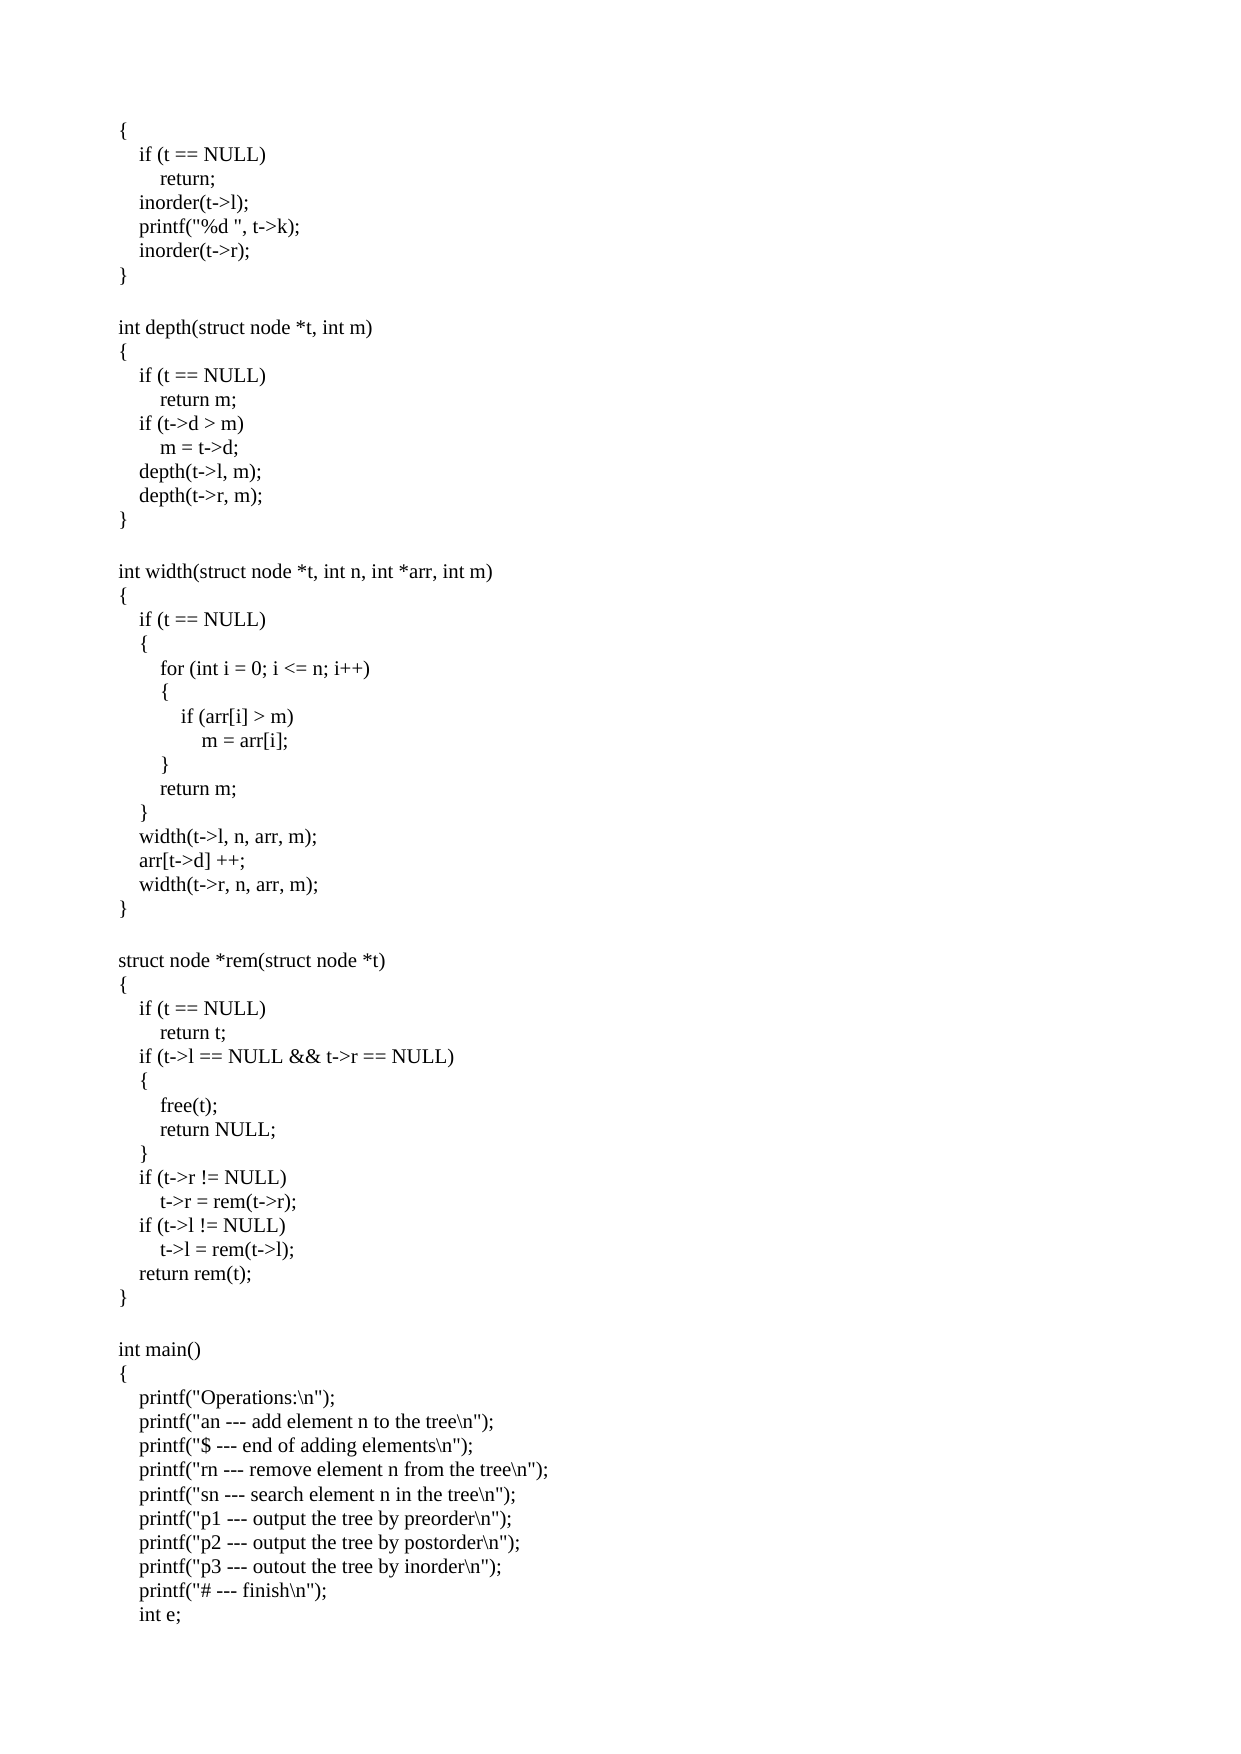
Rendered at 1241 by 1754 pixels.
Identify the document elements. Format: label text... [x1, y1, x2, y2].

text return rem(t); [118, 1261, 1122, 1285]
text { [118, 118, 1122, 142]
text int depth(struct node *t, int m) [118, 314, 1122, 339]
text { [118, 583, 1122, 607]
text { [118, 631, 1122, 655]
text printf("Operations:\n"); [118, 1385, 1122, 1409]
text if (t->l != NULL) [118, 1213, 1122, 1237]
text m = t->d; [118, 435, 1122, 459]
text inorder(t->l); [118, 190, 1122, 214]
text printf("sn --- search element n in the tree\n"); [118, 1481, 1122, 1506]
text int e; [118, 1602, 1122, 1626]
text } [118, 752, 1122, 776]
text } [118, 800, 1122, 824]
text int main() [118, 1337, 1122, 1361]
text printf("an --- add element n to the tree\n"); [118, 1409, 1122, 1433]
text return; [118, 166, 1122, 190]
text printf("p3 --- outout the tree by inorder\n"); [118, 1554, 1122, 1578]
text for (int i = 0; i <= n; i++) [118, 655, 1122, 679]
text if (arr[i] > m) [118, 703, 1122, 728]
text return m; [118, 776, 1122, 800]
text int width(struct node *t, int n, int *arr, int m) [118, 559, 1122, 583]
text printf("p2 --- output the tree by postorder\n"); [118, 1529, 1122, 1554]
text if (t == NULL) [118, 607, 1122, 631]
text if (t->r != NULL) [118, 1165, 1122, 1189]
text } [118, 507, 1122, 531]
text { [118, 1068, 1122, 1092]
text } [118, 1285, 1122, 1309]
text t->l = rem(t->l); [118, 1237, 1122, 1261]
text if (t == NULL) [118, 142, 1122, 166]
text { [118, 679, 1122, 703]
text printf("%d ", t->k); [118, 214, 1122, 238]
text } [118, 896, 1122, 920]
text t->r = rem(t->r); [118, 1189, 1122, 1213]
text struct node *rem(struct node *t) [118, 948, 1122, 972]
text return t; [118, 1020, 1122, 1044]
text printf("p1 --- output the tree by preorder\n"); [118, 1506, 1122, 1529]
text return m; [118, 387, 1122, 411]
text inorder(t->r); [118, 238, 1122, 262]
text if (t->l == NULL && t->r == NULL) [118, 1044, 1122, 1068]
text width(t->r, n, arr, m); [118, 872, 1122, 896]
text arr[t->d] ++; [118, 848, 1122, 872]
text depth(t->l, m); [118, 459, 1122, 483]
text } [118, 1141, 1122, 1165]
text { [118, 339, 1122, 363]
text m = arr[i]; [118, 728, 1122, 752]
text printf("# --- finish\n"); [118, 1578, 1122, 1602]
text return NULL; [118, 1117, 1122, 1141]
text depth(t->r, m); [118, 483, 1122, 507]
text { [118, 1361, 1122, 1385]
text { [118, 972, 1122, 996]
text } [118, 262, 1122, 287]
text free(t); [118, 1092, 1122, 1117]
text printf("$ --- end of adding elements\n"); [118, 1433, 1122, 1457]
text if (t == NULL) [118, 996, 1122, 1020]
text width(t->l, n, arr, m); [118, 824, 1122, 848]
text printf("rn --- remove element n from the tree\n"); [118, 1457, 1122, 1481]
text if (t->d > m) [118, 411, 1122, 435]
text if (t == NULL) [118, 363, 1122, 387]
